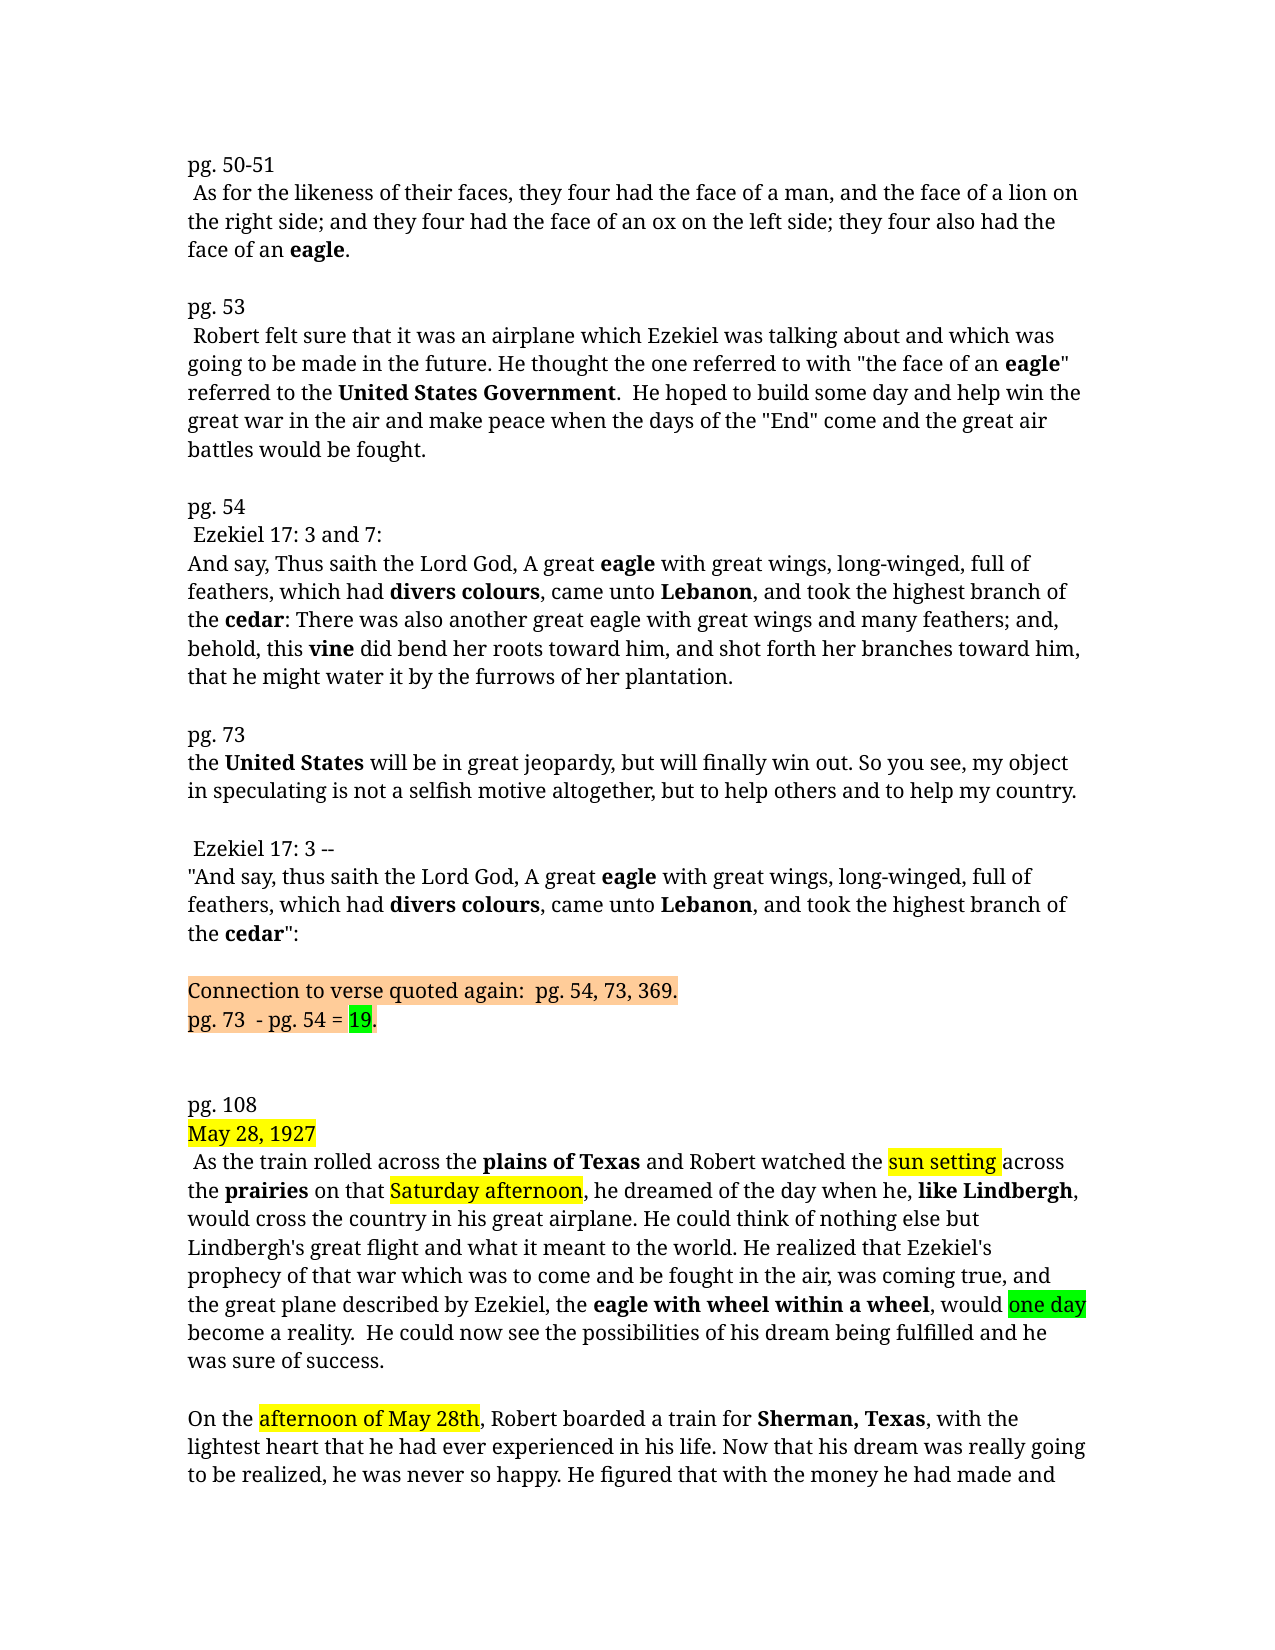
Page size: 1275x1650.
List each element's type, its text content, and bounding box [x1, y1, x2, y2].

text On the afternoon of May 28th, Robert boarded a train for Sherman, Texas, with the lightest heart that he had ever experienced in his life. Now that his dream was really going to be realized, he was never so happy. He figured that with the money he had made and [187, 1404, 1087, 1489]
text pg. 50-51 [187, 150, 1087, 178]
text And say, Thus saith the Lord God, A great eagle with great wings, long-winged, full of feathers, which had divers colours, came unto Lebanon, and took the highest branch of the cedar: There was also another great eagle with great wings and many feathers; and, behold, this vine did bend her roots toward him, and shot forth her branches toward him, that he might water it by the furrows of her plantation. [187, 549, 1087, 691]
text Ezekiel 17: 3 and 7: [187, 520, 1087, 549]
text Connection to verse quoted again: pg. 54, 73, 369. [187, 976, 1087, 1005]
text As the train rolled across the plains of Texas and Robert watched the sun setting across the prairies on that Saturday afternoon, he dreamed of the day when he, like Lindbergh, would cross the country in his great airplane. He could think of nothing else but Lindbergh's great flight and what it meant to the world. He realized that Ezekiel's prophecy of that war which was to come and be fought in the air, was coming true, and the great plane described by Ezekiel, the eagle with wheel within a wheel, would one day become a reality. He could now see the possibilities of his dream being fulfilled and he was sure of success. [187, 1147, 1087, 1375]
text pg. 73 [187, 720, 1087, 748]
text Ezekiel 17: 3 -- [187, 834, 1087, 862]
text pg. 108 [187, 1091, 1087, 1119]
text May 28, 1927 [187, 1119, 1087, 1147]
text pg. 53 [187, 292, 1087, 321]
text pg. 54 [187, 492, 1087, 520]
text "And say, thus saith the Lord God, A great eagle with great wings, long-winged, full of feathers, which had divers colours, came unto Lebanon, and took the highest branch of the cedar": [187, 862, 1087, 947]
text As for the likeness of their faces, they four had the face of a man, and the face of a lion on the right side; and they four had the face of an ox on the left side; they four also had the face of an eagle. [187, 178, 1087, 264]
text pg. 73 - pg. 54 = 19. [187, 1005, 1087, 1033]
text Robert felt sure that it was an airplane which Ezekiel was talking about and which was going to be made in the future. He thought the one referred to with "the face of an eagle" referred to the United States Government. He hoped to build some day and help win the great war in the air and make peace when the days of the "End" come and the great air battles would be fought. [187, 321, 1087, 463]
text the United States will be in great jeopardy, but will finally win out. So you see, my object in speculating is not a selfish motive altogether, but to help others and to help my country. [187, 748, 1087, 805]
